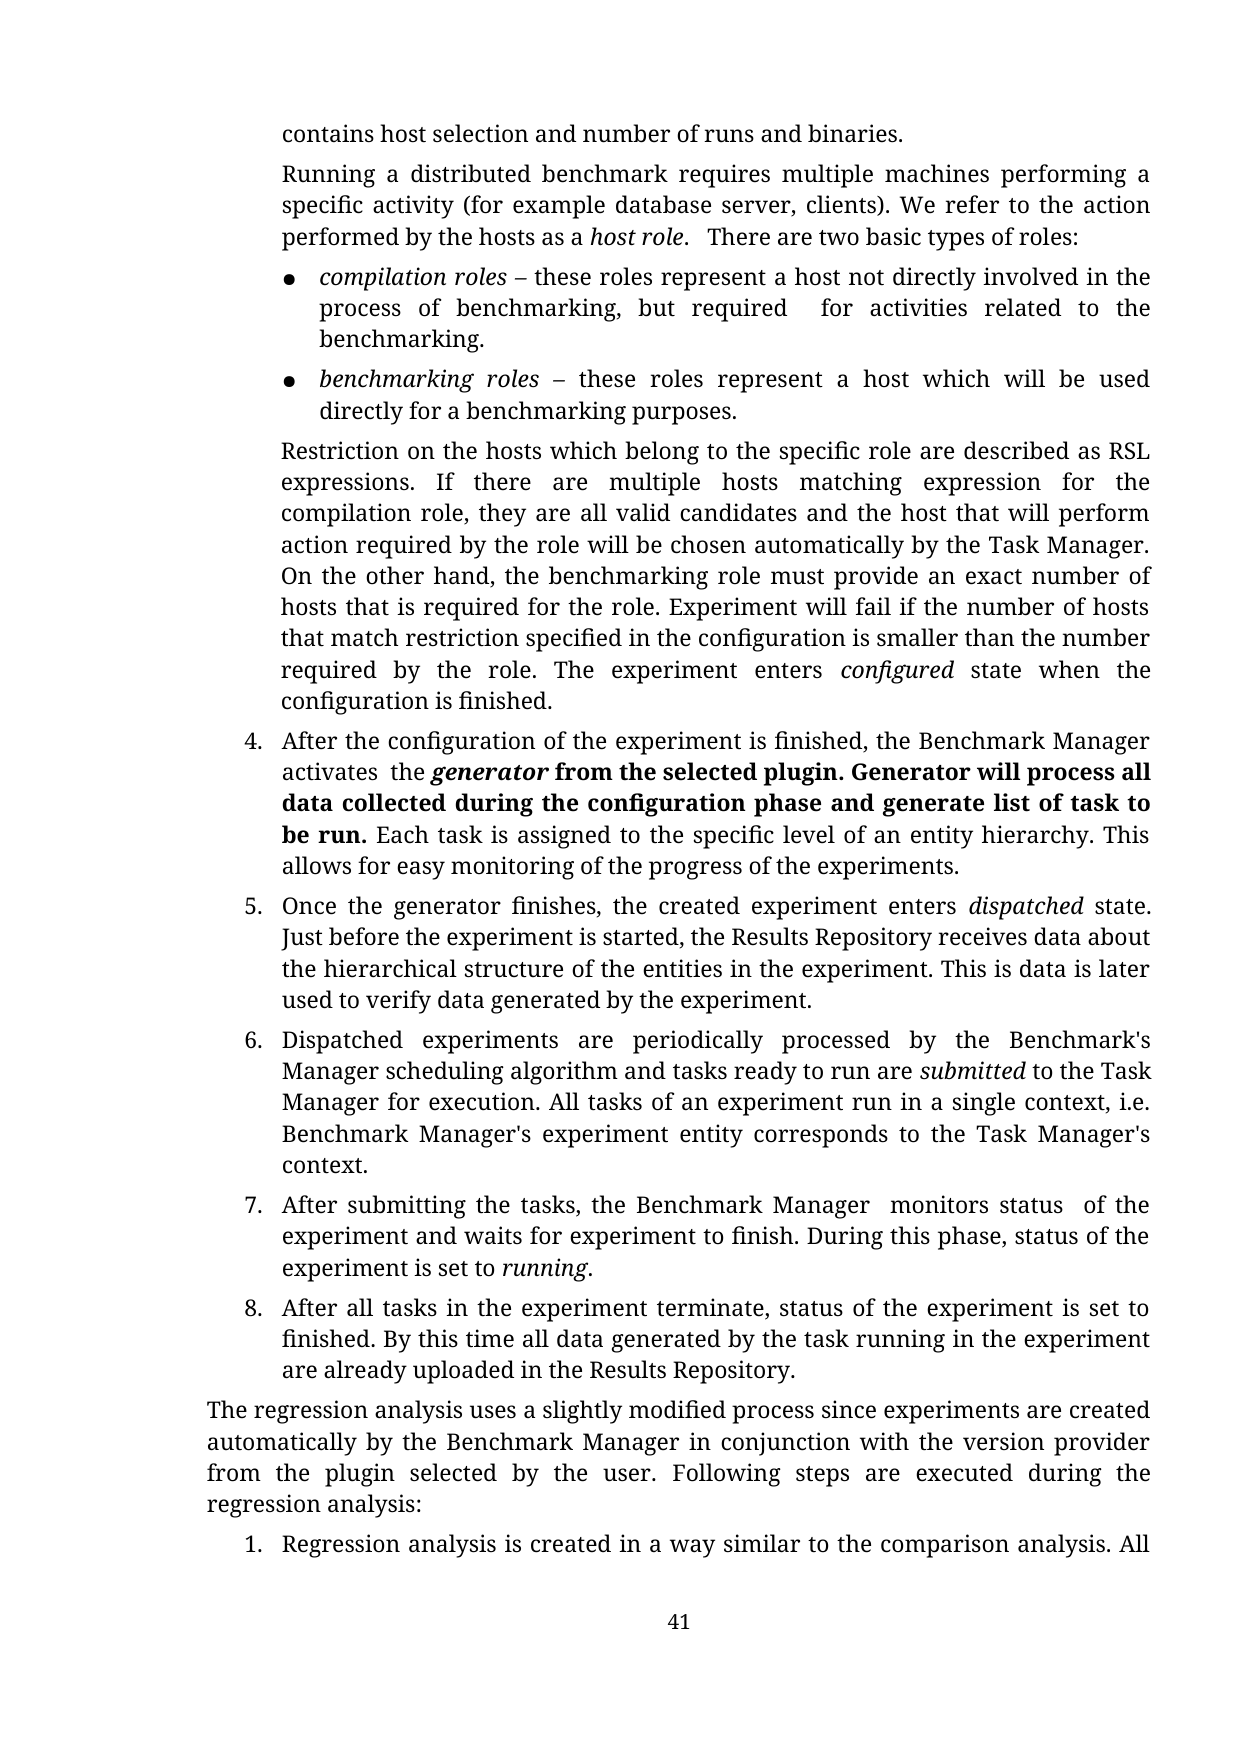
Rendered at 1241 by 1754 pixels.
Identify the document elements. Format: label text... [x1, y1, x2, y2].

list After the configuration of the experiment is finished, the Benchmark Manager activates the generator from the selected plugin. Generator will process all data collected during the configuration phase and generate list of task to be run. Each task is assigned to the specific level of an entity hierarchy. This allows for easy monitoring of the progress of the experiments. [244, 725, 1152, 881]
list After submitting the tasks, the Benchmark Manager monitors status of the experiment and waits for experiment to finish. During this phase, status of the experiment is set to running. [244, 1189, 1152, 1283]
text The regression analysis uses a slightly modified process since experiments are created automatically by the Benchmark Manager in conjunction with the version provider from the plugin selected by the user. Following steps are executed during the regression analysis: [207, 1394, 1152, 1519]
list Regression analysis is created in a way similar to the comparison analysis. All [244, 1528, 1152, 1559]
list Dispatched experiments are periodically processed by the Benchmark's Manager scheduling algorithm and tasks ready to run are submitted to the Task Manager for execution. All tasks of an experiment run in a single context, i.e. Benchmark Manager's experiment entity corresponds to the Task Manager's context. [244, 1024, 1152, 1180]
list Running a distributed benchmark requires multiple machines performing a specific activity (for example database server, clients). We refer to the action performed by the hosts as a host role. There are two basic types of roles: [244, 158, 1152, 252]
list contains host selection and number of runs and binaries. [244, 118, 1152, 149]
text Restriction on the hosts which belong to the specific role are described as RSL expressions. If there are multiple hosts matching expression for the compilation role, they are all valid candidates and the host that will perform action required by the role will be chosen automatically by the Task Manager. On the other hand, the benchmarking role must provide an exact number of hosts that is required for the role. Experiment will fail if the number of hosts that match restriction specified in the configuration is smaller than the number required by the role. The experiment enters configured state when the configuration is finished. [281, 435, 1152, 716]
list compilation roles – these roles represent a host not directly involved in the process of benchmarking, but required for activities related to the benchmarking. [282, 261, 1152, 354]
list benchmarking roles – these roles represent a host which will be used directly for a benchmarking purposes. [282, 363, 1152, 426]
list After all tasks in the experiment terminate, status of the experiment is set to finished. By this time all data generated by the task running in the experiment are already uploaded in the Results Repository. [244, 1292, 1152, 1385]
list Once the generator finishes, the created experiment enters dispatched state. Just before the experiment is started, the Results Repository receives data about the hierarchical structure of the entities in the experiment. This is data is later used to verify data generated by the experiment. [244, 890, 1152, 1015]
